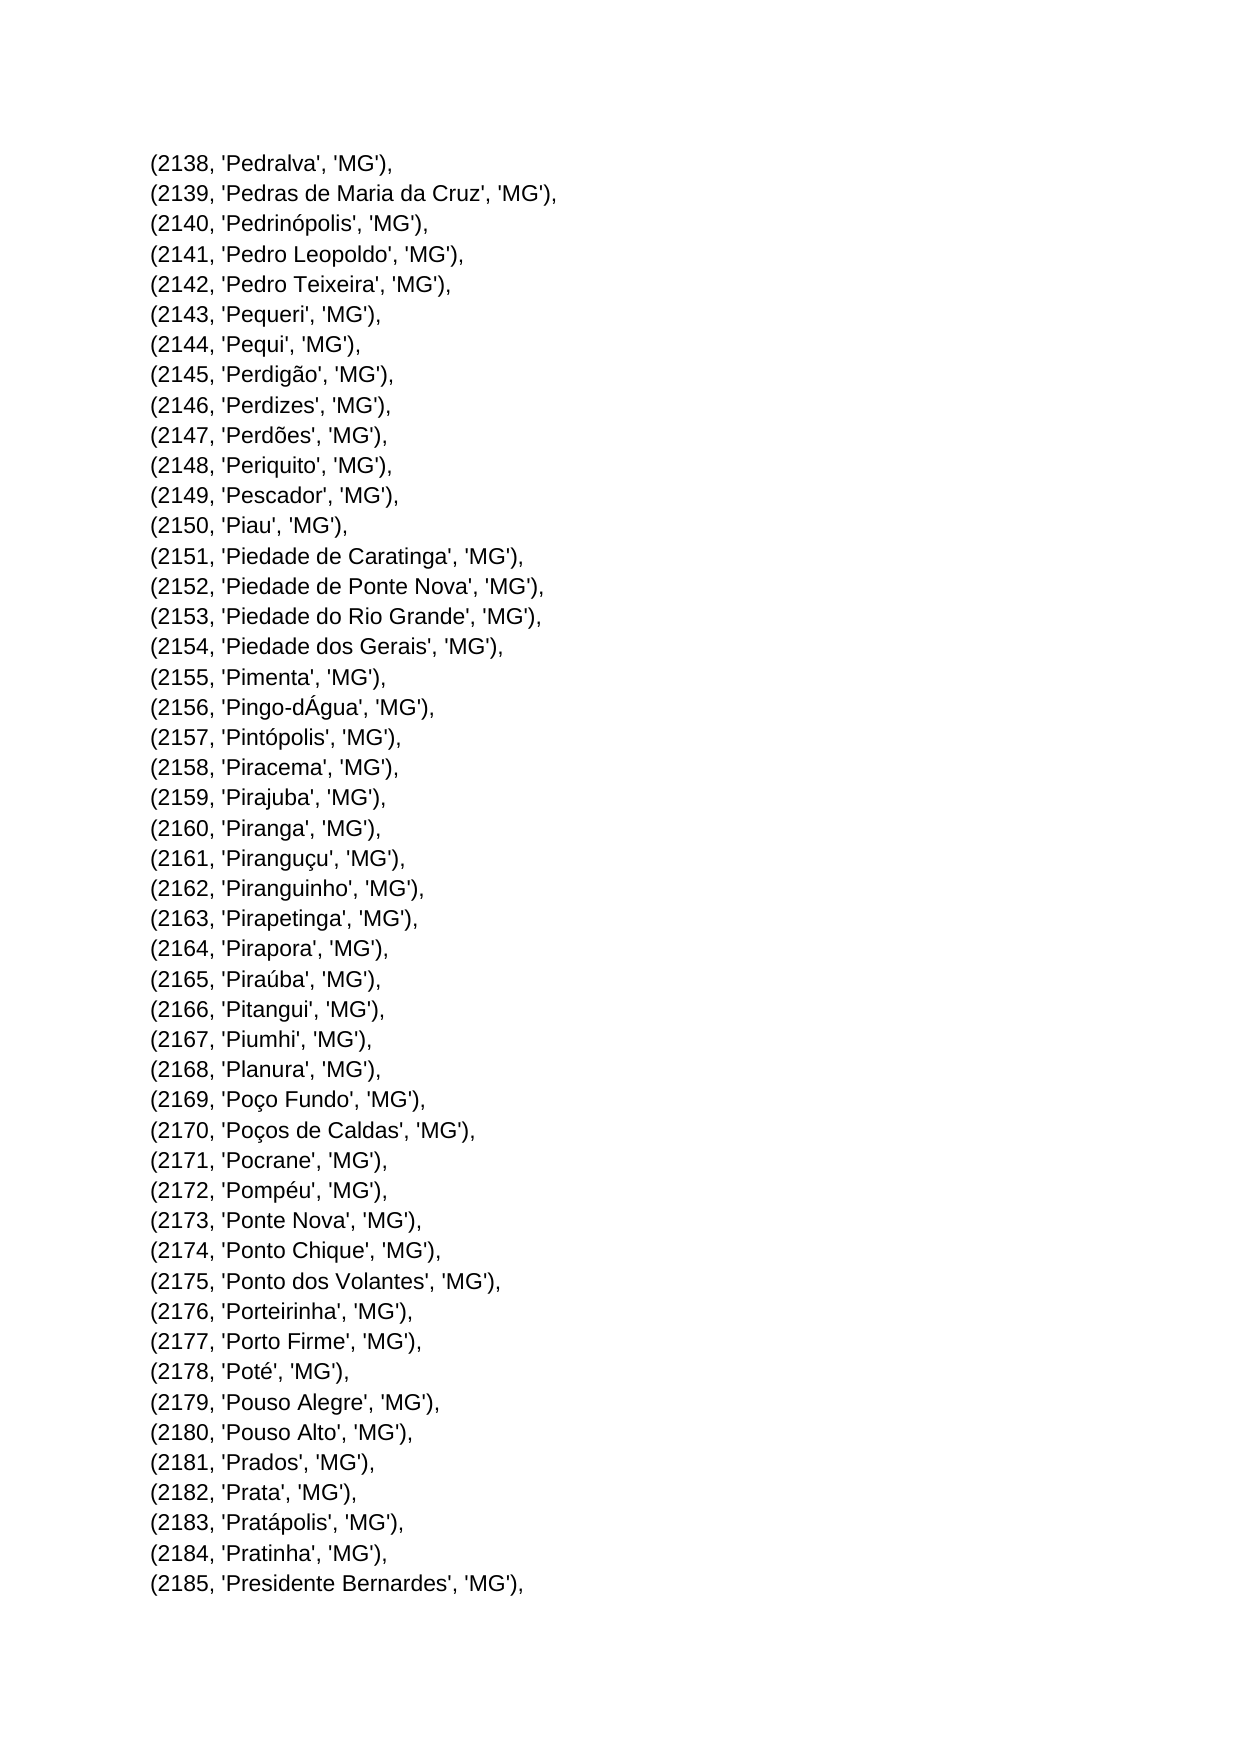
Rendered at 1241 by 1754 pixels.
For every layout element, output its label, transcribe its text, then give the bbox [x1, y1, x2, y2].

text (2184, 'Pratinha', 'MG'), [150, 1539, 1090, 1566]
text (2160, 'Piranga', 'MG'), [150, 814, 1090, 841]
text (2141, 'Pedro Leopoldo', 'MG'), [150, 241, 1090, 267]
text (2169, 'Poço Fundo', 'MG'), [150, 1086, 1090, 1113]
text (2150, 'Piau', 'MG'), [150, 512, 1090, 539]
text (2170, 'Poços de Caldas', 'MG'), [150, 1117, 1090, 1143]
text (2152, 'Piedade de Ponte Nova', 'MG'), [150, 573, 1090, 599]
text (2151, 'Piedade de Caratinga', 'MG'), [150, 543, 1090, 569]
text (2180, 'Pouso Alto', 'MG'), [150, 1419, 1090, 1445]
text (2139, 'Pedras de Maria da Cruz', 'MG'), [150, 180, 1090, 207]
text (2154, 'Piedade dos Gerais', 'MG'), [150, 633, 1090, 660]
text (2159, 'Pirajuba', 'MG'), [150, 784, 1090, 811]
text (2158, 'Piracema', 'MG'), [150, 754, 1090, 781]
text (2153, 'Piedade do Rio Grande', 'MG'), [150, 603, 1090, 629]
text (2171, 'Pocrane', 'MG'), [150, 1147, 1090, 1173]
text (2178, 'Poté', 'MG'), [150, 1358, 1090, 1385]
text (2148, 'Periquito', 'MG'), [150, 452, 1090, 478]
text (2156, 'Pingo-dÁgua', 'MG'), [150, 694, 1090, 720]
text (2157, 'Pintópolis', 'MG'), [150, 724, 1090, 750]
text (2168, 'Planura', 'MG'), [150, 1056, 1090, 1083]
text (2144, 'Pequi', 'MG'), [150, 331, 1090, 358]
text (2185, 'Presidente Bernardes', 'MG'), [150, 1570, 1090, 1596]
text (2149, 'Pescador', 'MG'), [150, 482, 1090, 509]
text (2182, 'Prata', 'MG'), [150, 1479, 1090, 1506]
text (2155, 'Pimenta', 'MG'), [150, 663, 1090, 690]
text (2175, 'Ponto dos Volantes', 'MG'), [150, 1268, 1090, 1294]
text (2140, 'Pedrinópolis', 'MG'), [150, 210, 1090, 237]
text (2179, 'Pouso Alegre', 'MG'), [150, 1388, 1090, 1415]
text (2177, 'Porto Firme', 'MG'), [150, 1328, 1090, 1354]
text (2172, 'Pompéu', 'MG'), [150, 1177, 1090, 1203]
text (2143, 'Pequeri', 'MG'), [150, 301, 1090, 327]
text (2138, 'Pedralva', 'MG'), [150, 150, 1090, 176]
text (2147, 'Perdões', 'MG'), [150, 422, 1090, 448]
text (2167, 'Piumhi', 'MG'), [150, 1026, 1090, 1052]
text (2181, 'Prados', 'MG'), [150, 1449, 1090, 1475]
text (2162, 'Piranguinho', 'MG'), [150, 875, 1090, 901]
text (2146, 'Perdizes', 'MG'), [150, 392, 1090, 418]
text (2163, 'Pirapetinga', 'MG'), [150, 905, 1090, 932]
text (2173, 'Ponte Nova', 'MG'), [150, 1207, 1090, 1234]
text (2176, 'Porteirinha', 'MG'), [150, 1298, 1090, 1324]
text (2166, 'Pitangui', 'MG'), [150, 996, 1090, 1022]
text (2145, 'Perdigão', 'MG'), [150, 361, 1090, 388]
text (2161, 'Piranguçu', 'MG'), [150, 845, 1090, 871]
text (2164, 'Pirapora', 'MG'), [150, 935, 1090, 962]
text (2165, 'Piraúba', 'MG'), [150, 966, 1090, 992]
text (2174, 'Ponto Chique', 'MG'), [150, 1237, 1090, 1264]
text (2142, 'Pedro Teixeira', 'MG'), [150, 271, 1090, 297]
text (2183, 'Pratápolis', 'MG'), [150, 1509, 1090, 1536]
